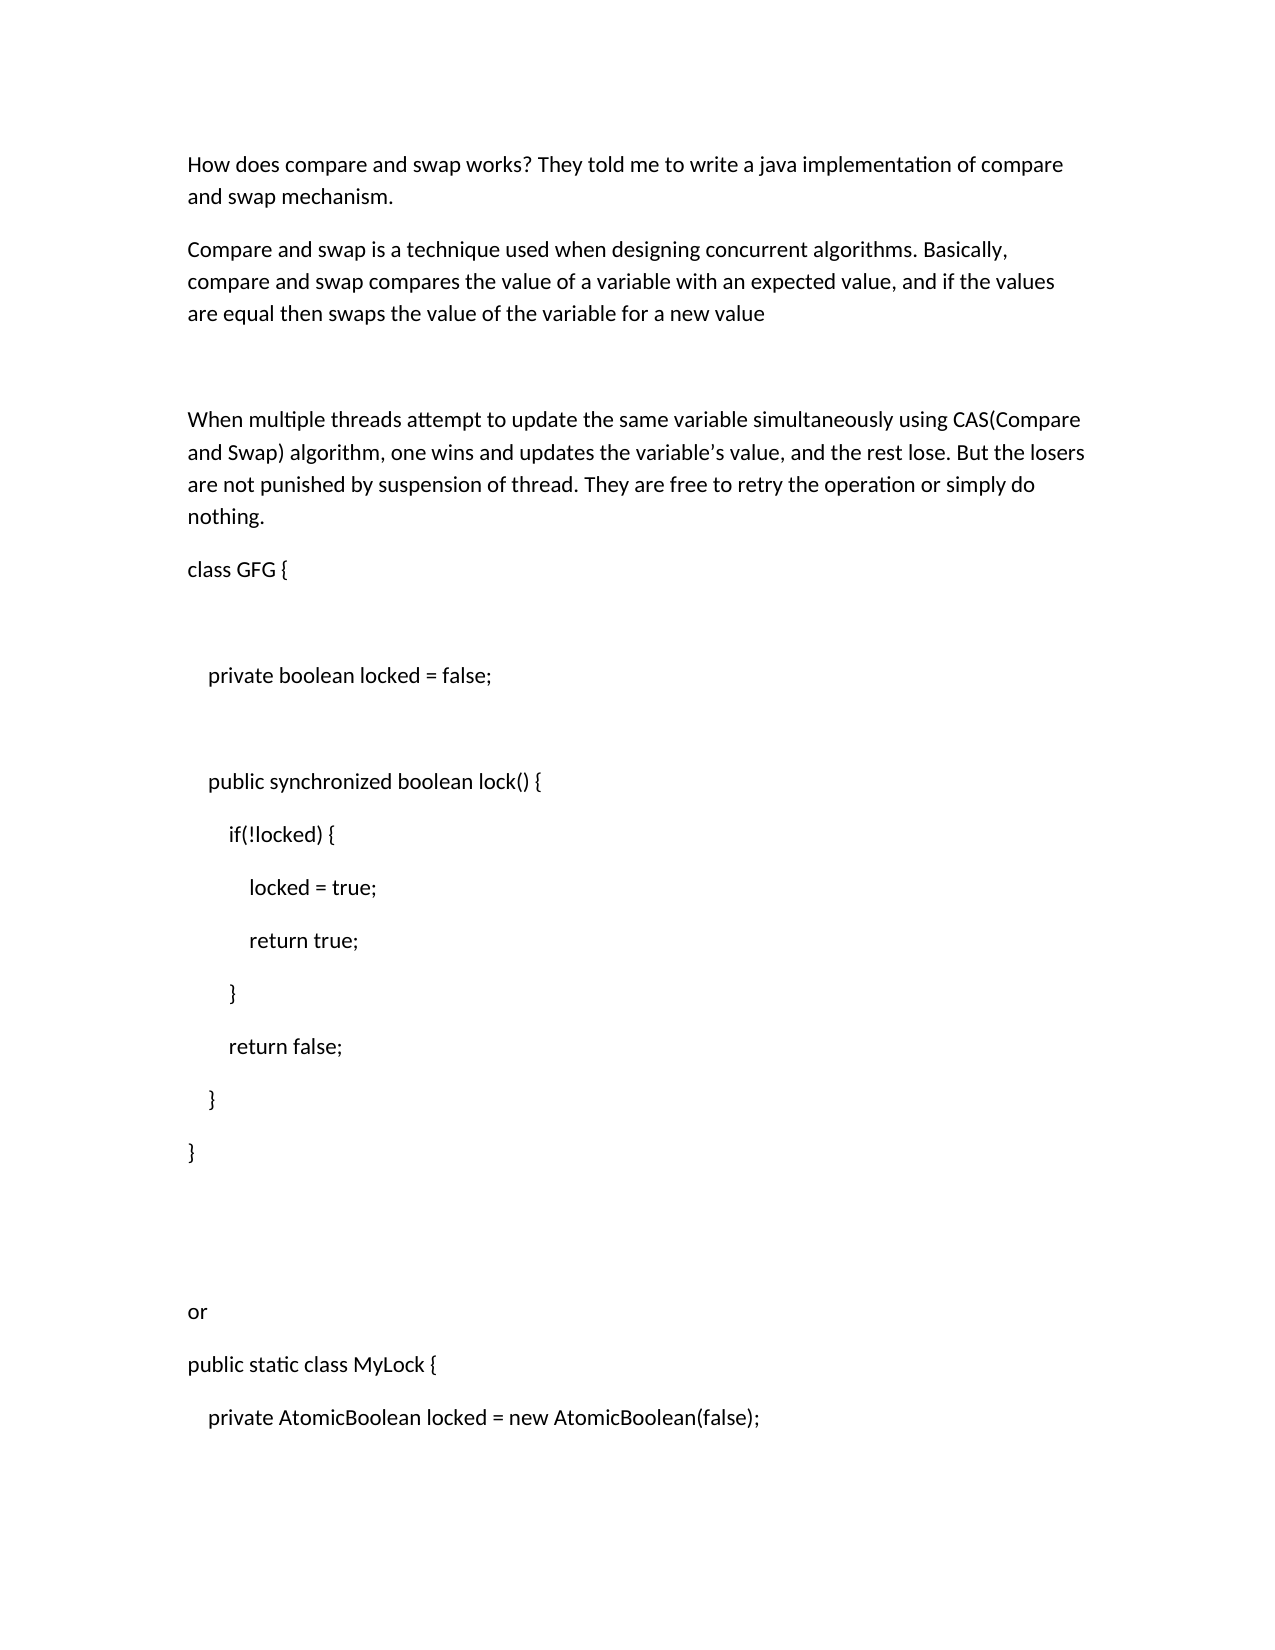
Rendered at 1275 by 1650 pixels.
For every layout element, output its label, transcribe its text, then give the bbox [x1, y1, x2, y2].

text Compare and swap is a technique used when designing concurrent algorithms. Basically, compare and swap compares the value of a variable with an expected value, and if the values are equal then swaps the value of the variable for a new value [187, 235, 1087, 328]
text return false; [187, 1032, 1087, 1060]
text How does compare and swap works? They told me to write a java implementation of compare and swap mechanism. [187, 150, 1087, 210]
text public synchronized boolean lock() { [187, 767, 1087, 795]
text public static class MyLock { [187, 1351, 1087, 1378]
text When multiple threads attempt to update the same variable simultaneously using CAS(Compare and Swap) algorithm, one wins and updates the variable’s value, and the rest lose. But the losers are not punished by suspension of thread. They are free to retry the operation or simply do nothing. [187, 406, 1087, 530]
text } [187, 1138, 1087, 1166]
text private boolean locked = false; [187, 661, 1087, 689]
text locked = true; [187, 873, 1087, 901]
text if(!locked) { [187, 820, 1087, 848]
text return true; [187, 926, 1087, 954]
text class GFG { [187, 555, 1087, 583]
text private AtomicBoolean locked = new AtomicBoolean(false); [187, 1403, 1087, 1432]
text or [187, 1297, 1087, 1326]
text } [187, 979, 1087, 1007]
text } [187, 1085, 1087, 1113]
